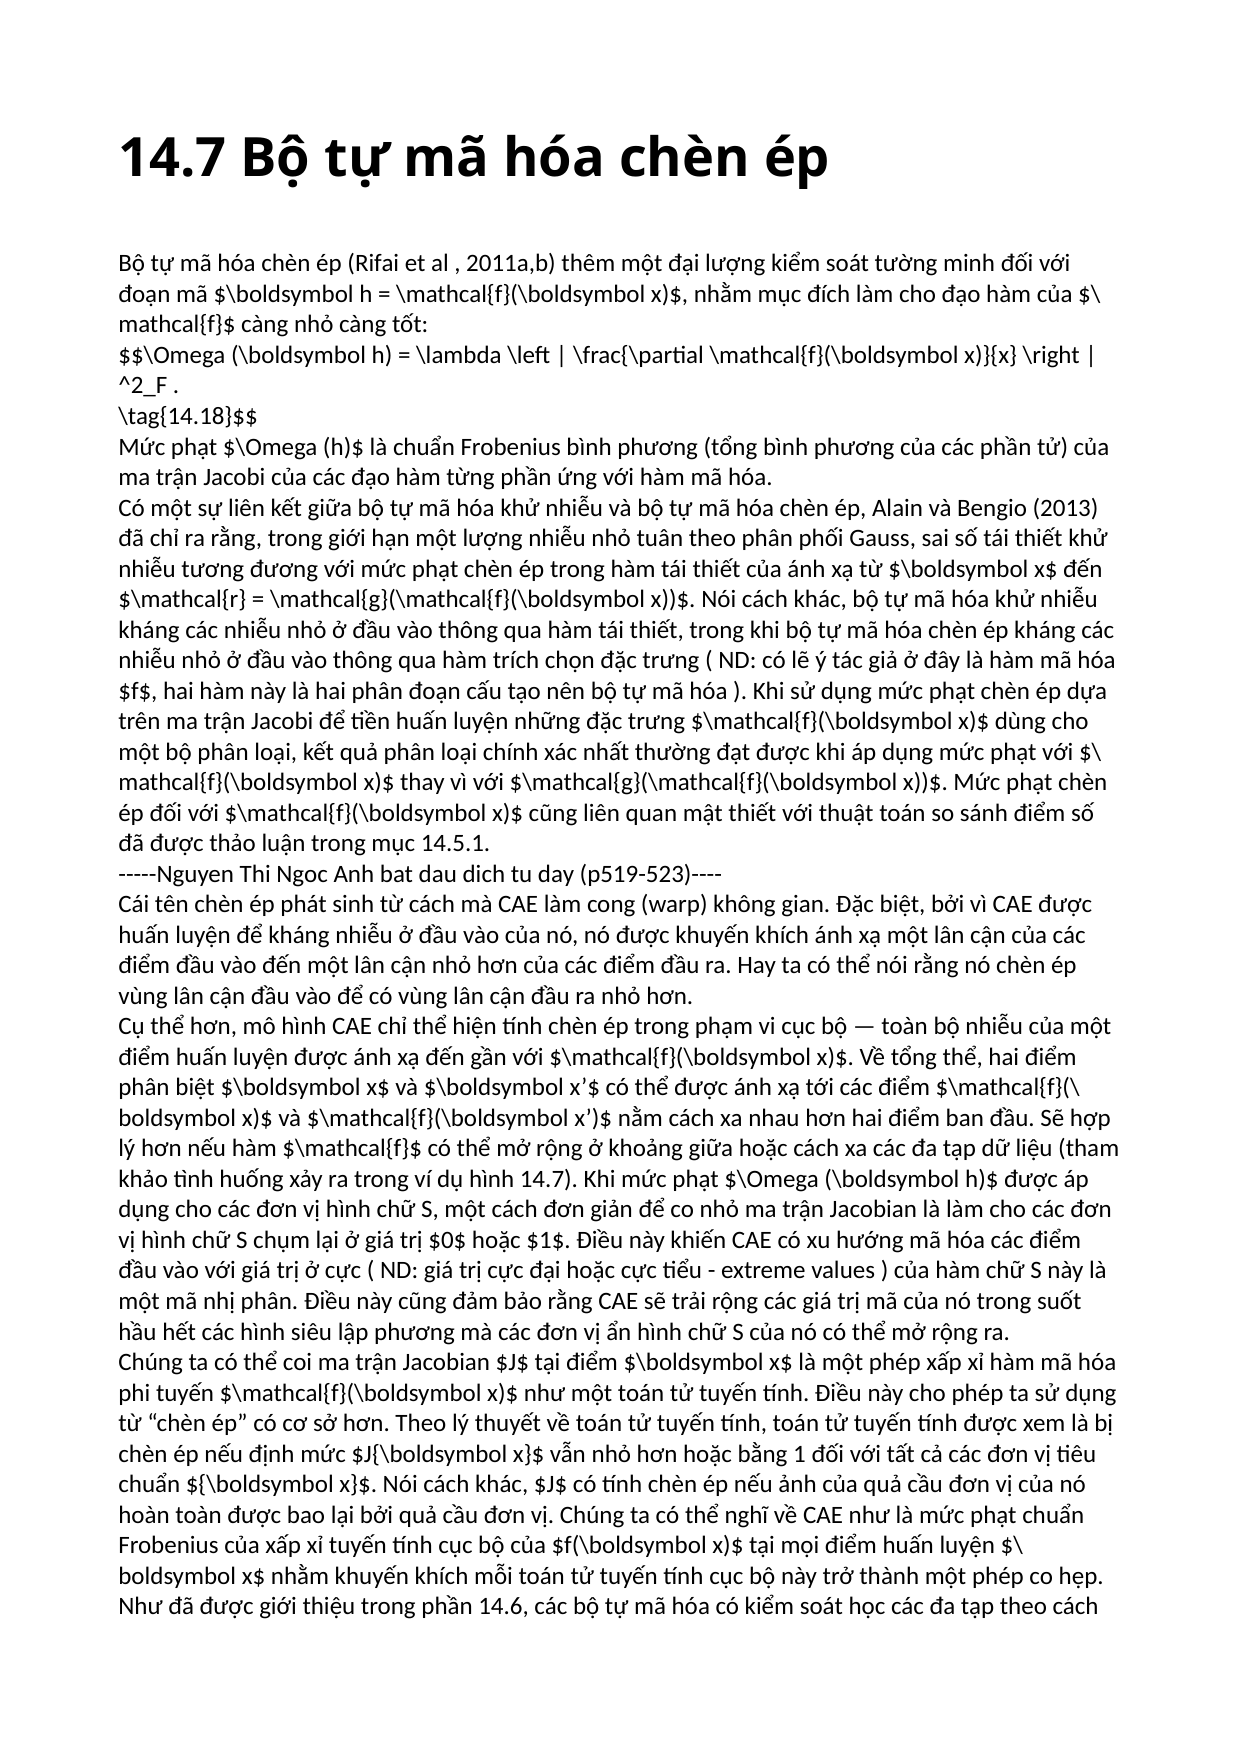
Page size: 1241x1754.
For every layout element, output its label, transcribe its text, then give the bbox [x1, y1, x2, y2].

text Bộ tự mã hóa chèn ép (Rifai et al , 2011a,b) thêm một đại lượng kiểm soát tường minh đối với đoạn mã $\boldsymbol h = \mathcal{f}(\boldsymbol x)$, nhằm mục đích làm cho đạo hàm của $\mathcal{f}$ càng nhỏ càng tốt: [118, 247, 1122, 339]
text Chúng ta có thể coi ma trận Jacobian $J$ tại điểm $\boldsymbol x$ là một phép xấp xỉ hàm mã hóa phi tuyến $\mathcal{f}(\boldsymbol x)$ như một toán tử tuyến tính. Điều này cho phép ta sử dụng từ “chèn ép” có cơ sở hơn. Theo lý thuyết về toán tử tuyến tính, toán tử tuyến tính được xem là bị chèn ép nếu định mức $J{\boldsymbol x}$ vẫn nhỏ hơn hoặc bằng 1 đối với tất cả các đơn vị tiêu chuẩn ${\boldsymbol x}$. Nói cách khác, $J$ có tính chèn ép nếu ảnh của quả cầu đơn vị của nó hoàn toàn được bao lại bởi quả cầu đơn vị. Chúng ta có thể nghĩ về CAE như là mức phạt chuẩn Frobenius của xấp xỉ tuyến tính cục bộ của $f(\boldsymbol x)$ tại mọi điểm huấn luyện $\boldsymbol x$ nhằm khuyến khích mỗi toán tử tuyến tính cục bộ này trở thành một phép co hẹp. [118, 1346, 1122, 1590]
text Cụ thể hơn, mô hình CAE chỉ thể hiện tính chèn ép trong phạm vi cục bộ — toàn bộ nhiễu của một điểm huấn luyện được ánh xạ đến gần với $\mathcal{f}(\boldsymbol x)$. Về tổng thể, hai điểm phân biệt $\boldsymbol x$ và $\boldsymbol x’$ có thể được ánh xạ tới các điểm $\mathcal{f}(\boldsymbol x)$ và $\mathcal{f}(\boldsymbol x’)$ nằm cách xa nhau hơn hai điểm ban đầu. Sẽ hợp lý hơn nếu hàm $\mathcal{f}$ có thể mở rộng ở khoảng giữa hoặc cách xa các đa tạp dữ liệu (tham khảo tình huống xảy ra trong ví dụ hình 14.7). Khi mức phạt $\Omega (\boldsymbol h)$ được áp dụng cho các đơn vị hình chữ S, một cách đơn giản để co nhỏ ma trận Jacobian là làm cho các đơn vị hình chữ S chụm lại ở giá trị $0$ hoặc $1$. Điều này khiến CAE có xu hướng mã hóa các điểm đầu vào với giá trị ở cực ( ND: giá trị cực đại hoặc cực tiểu - extreme values ) của hàm chữ S này là một mã nhị phân. Điều này cũng đảm bảo rằng CAE sẽ trải rộng các giá trị mã của nó trong suốt hầu hết các hình siêu lập phương mà các đơn vị ẩn hình chữ S của nó có thể mở rộng ra. [118, 1011, 1122, 1346]
text Cái tên chèn ép phát sinh từ cách mà CAE làm cong (warp) không gian. Đặc biệt, bởi vì CAE được huấn luyện để kháng nhiễu ở đầu vào của nó, nó được khuyến khích ánh xạ một lân cận của các điểm đầu vào đến một lân cận nhỏ hơn của các điểm đầu ra. Hay ta có thể nói rằng nó chèn ép vùng lân cận đầu vào để có vùng lân cận đầu ra nhỏ hơn. [118, 888, 1122, 1011]
text Như đã được giới thiệu trong phần 14.6, các bộ tự mã hóa có kiểm soát học các đa tạp theo cách [118, 1590, 1122, 1621]
subtitle 14.7 Bộ tự mã hóa chèn ép [118, 118, 1122, 192]
text $$\Omega (\boldsymbol h) = \lambda \left | \frac{\partial \mathcal{f}(\boldsymbol x)}{x} \right |^2_F . [118, 339, 1122, 400]
text Mức phạt $\Omega (h)$ là chuẩn Frobenius bình phương (tổng bình phương của các phần tử) của ma trận Jacobi của các đạo hàm từng phần ứng với hàm mã hóa. [118, 431, 1122, 492]
text -----Nguyen Thi Ngoc Anh bat dau dich tu day (p519-523)---- [118, 858, 1122, 888]
text \tag{14.18}$$ [118, 400, 1122, 431]
text Có một sự liên kết giữa bộ tự mã hóa khử nhiễu và bộ tự mã hóa chèn ép, Alain và Bengio (2013) đã chỉ ra rằng, trong giới hạn một lượng nhiễu nhỏ tuân theo phân phối Gauss, sai số tái thiết khử nhiễu tương đương với mức phạt chèn ép trong hàm tái thiết của ánh xạ từ $\boldsymbol x$ đến $\mathcal{r} = \mathcal{g}(\mathcal{f}(\boldsymbol x))$. Nói cách khác, bộ tự mã hóa khử nhiễu kháng các nhiễu nhỏ ở đầu vào thông qua hàm tái thiết, trong khi bộ tự mã hóa chèn ép kháng các nhiễu nhỏ ở đầu vào thông qua hàm trích chọn đặc trưng ( ND: có lẽ ý tác giả ở đây là hàm mã hóa $f$, hai hàm này là hai phân đoạn cấu tạo nên bộ tự mã hóa ). Khi sử dụng mức phạt chèn ép dựa trên ma trận Jacobi để tiền huấn luyện những đặc trưng $\mathcal{f}(\boldsymbol x)$ dùng cho một bộ phân loại, kết quả phân loại chính xác nhất thường đạt được khi áp dụng mức phạt với $\mathcal{f}(\boldsymbol x)$ thay vì với $\mathcal{g}(\mathcal{f}(\boldsymbol x))$. Mức phạt chèn ép đối với $\mathcal{f}(\boldsymbol x)$ cũng liên quan mật thiết với thuật toán so sánh điểm số đã được thảo luận trong mục 14.5.1. [118, 492, 1122, 858]
